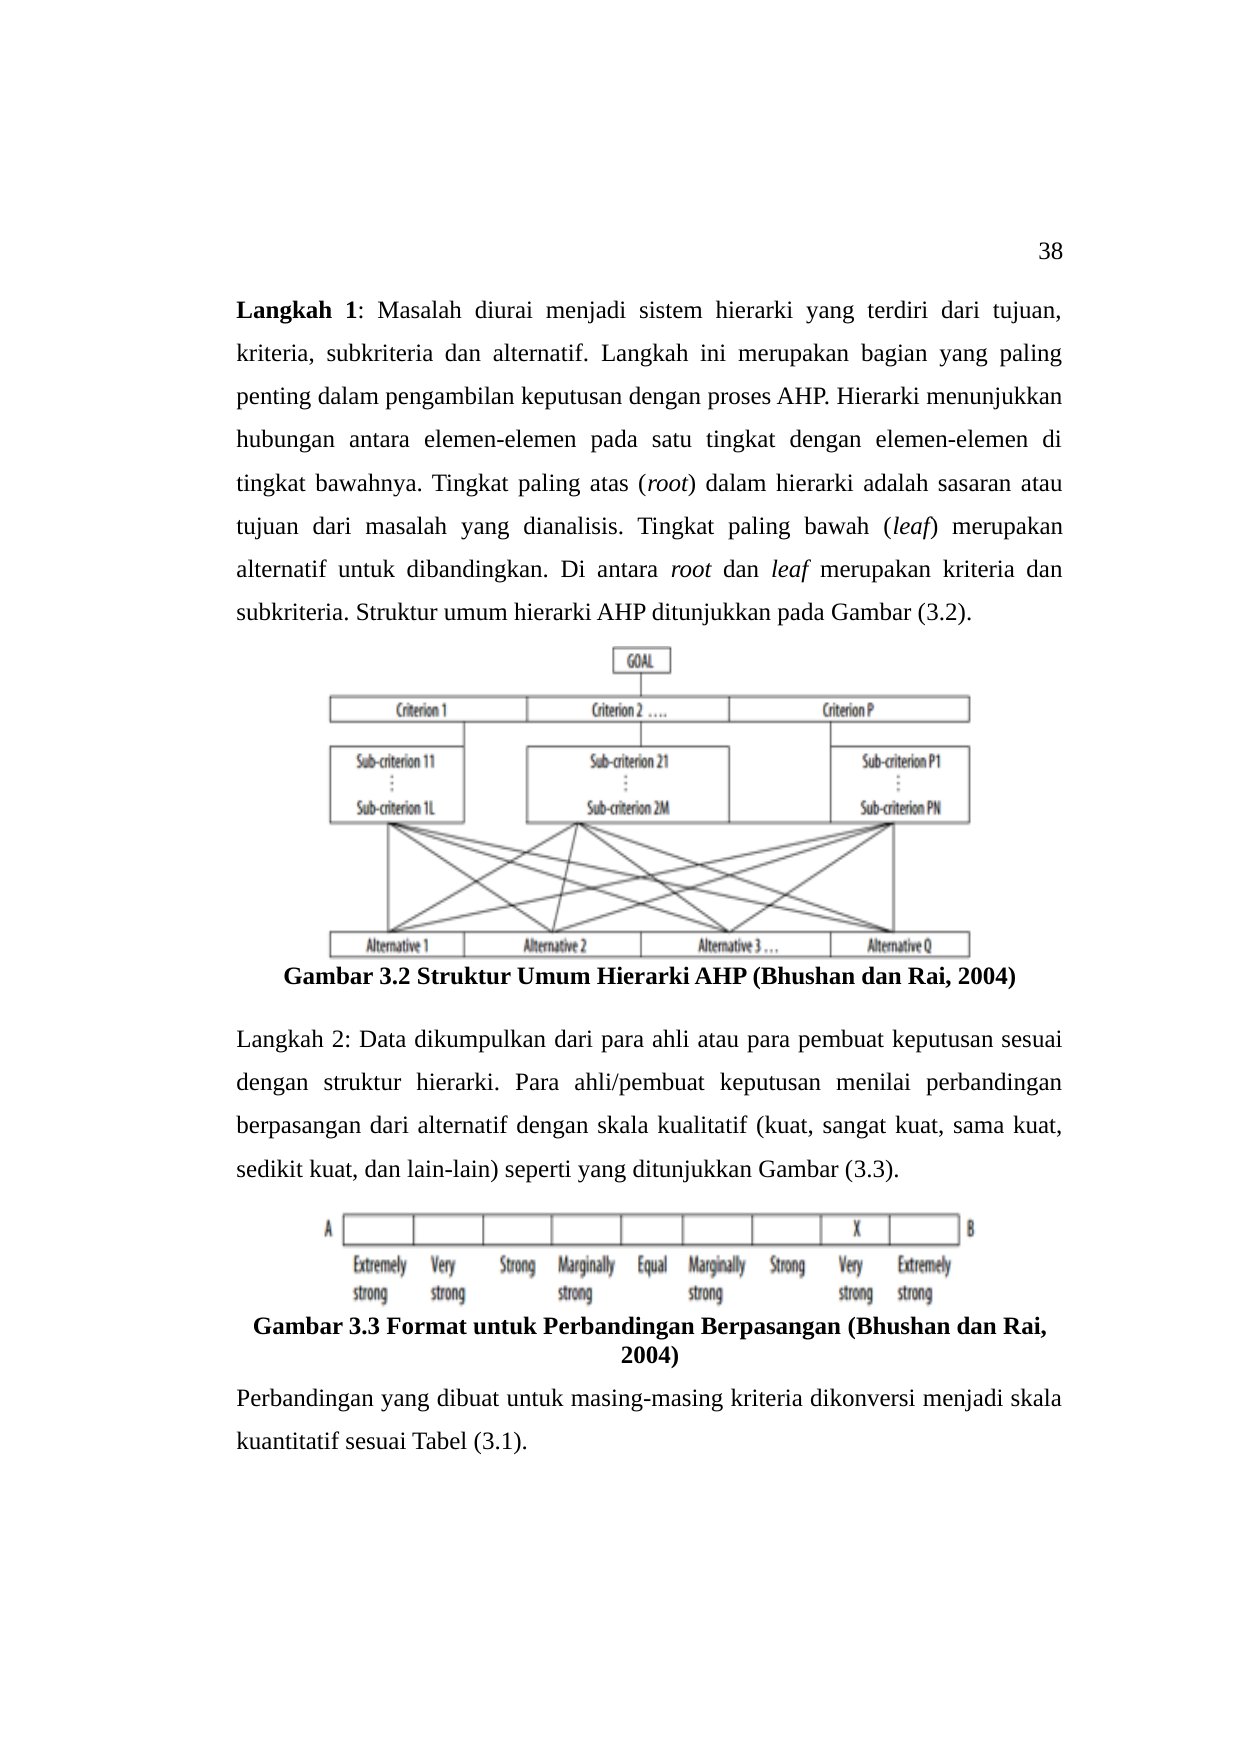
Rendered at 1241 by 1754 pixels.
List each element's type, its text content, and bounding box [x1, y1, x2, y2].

picture [320, 1202, 979, 1312]
text Gambar 3.3 Format untuk Perbandingan Berpasangan (Bhushan dan Rai, 2004) [243, 1233, 1056, 1369]
picture [325, 646, 974, 962]
text Perbandingan yang dibuat untuk masing-masing kriteria dikonversi menjadi skala kuantitatif sesuai Tabel (3.1). [236, 1203, 1063, 1455]
text Gambar 3.2 Struktur Umum Hierarki AHP (Bhushan dan Rai, 2004) [243, 676, 1056, 990]
text Langkah 1: Masalah diurai menjadi sistem hierarki yang terdiri dari tujuan, kriteria, subkriteria dan alternatif. Langkah ini merupakan bagian yang paling penting dalam pengambilan keputusan dengan proses AHP. Hierarki menunjukkan hubungan antara elemen-elemen pada satu tingkat dengan elemen-elemen di tingkat bawahnya. Tingkat paling atas (root) dalam hierarki adalah sasaran atau tujuan dari masalah yang dianalisis. Tingkat paling bawah (leaf) merupakan alternatif untuk dibandingkan. Di antara root dan leaf merupakan kriteria dan subkriteria. Struktur umum hierarki AHP ditunjukkan pada Gambar (3.2). [236, 295, 1063, 626]
text Langkah 2: Data dikumpulkan dari para ahli atau para pembuat keputusan sesuai dengan struktur hierarki. Para ahli/pembuat keputusan menilai perbandingan berpasangan dari alternatif dengan skala kualitatif (kuat, sangat kuat, sama kuat, sedikit kuat, dan lain-lain) seperti yang ditunjukkan Gambar (3.3). [236, 646, 1063, 1182]
